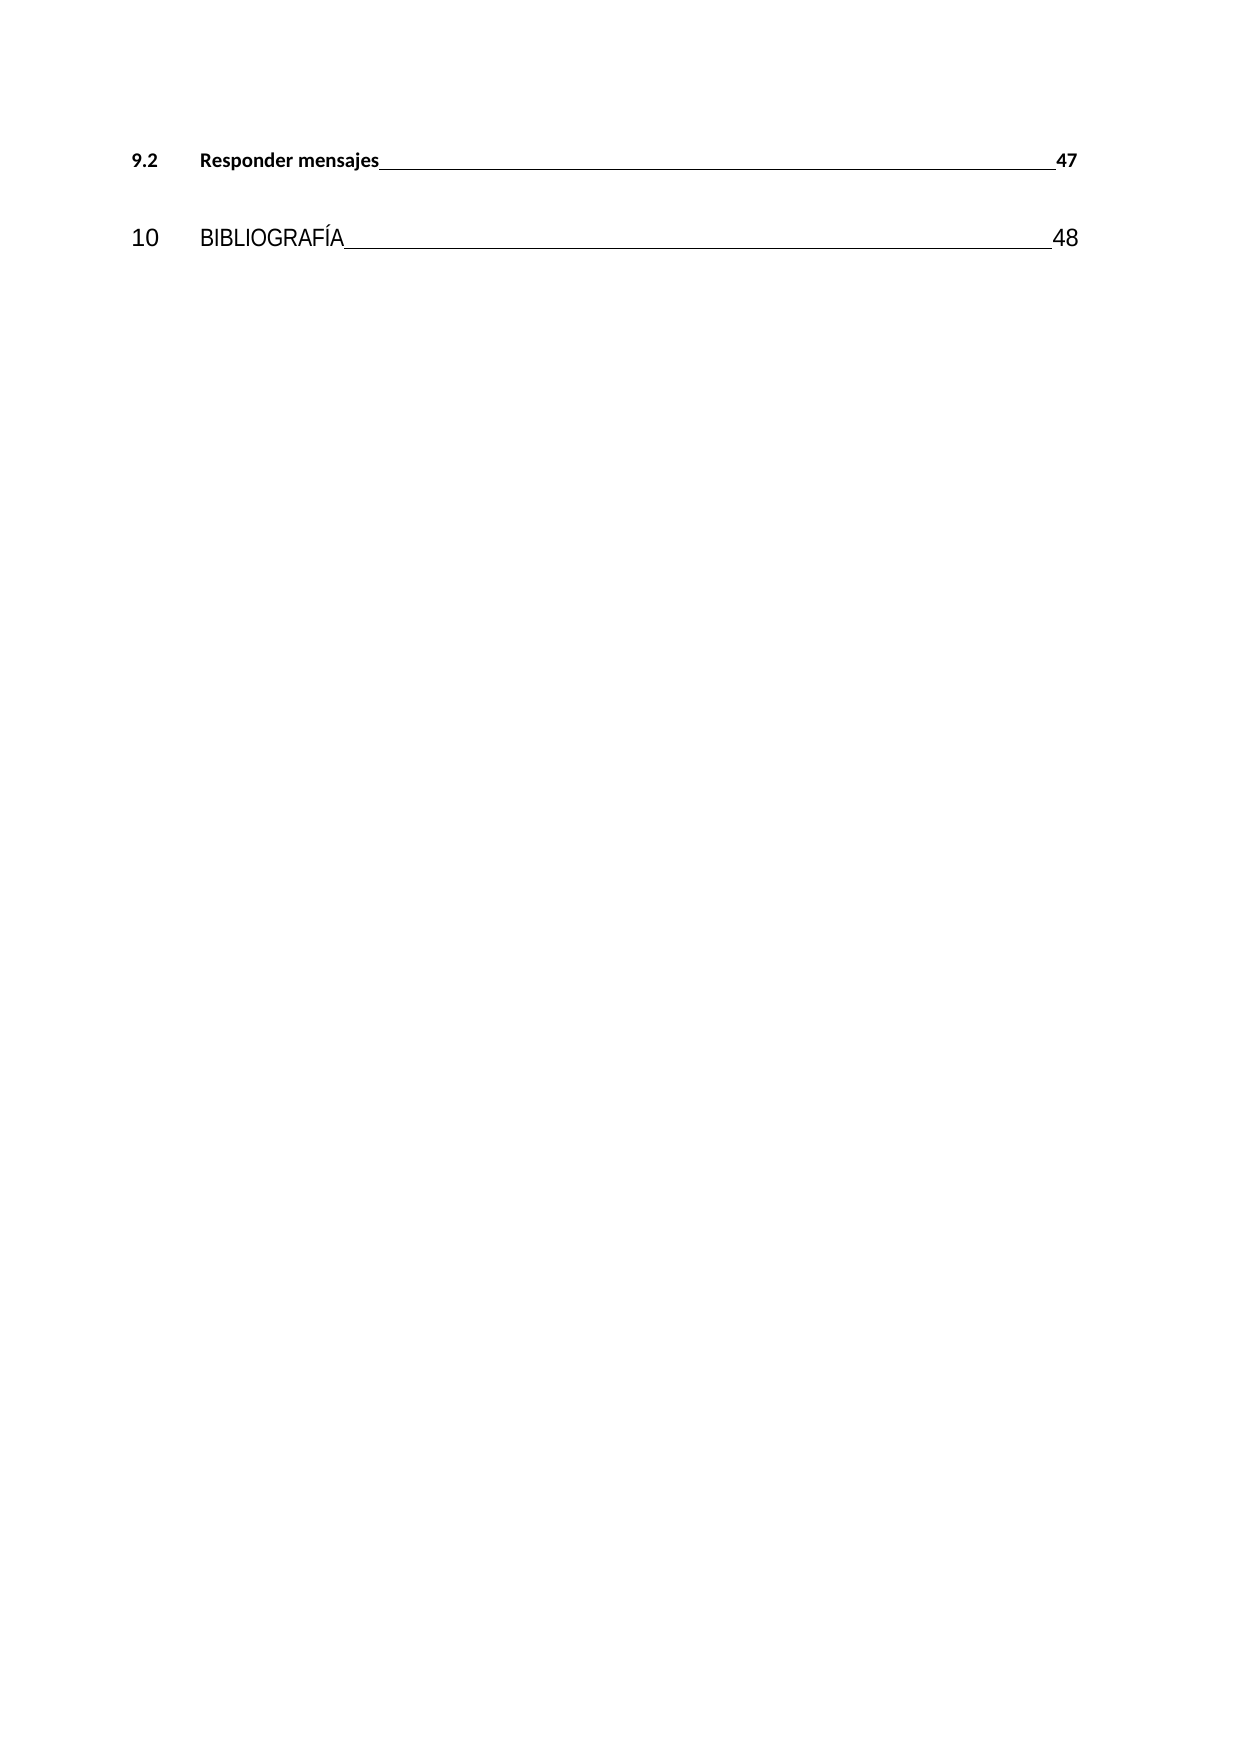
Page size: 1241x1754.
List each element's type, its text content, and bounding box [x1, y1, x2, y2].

list Responder mensajes 47 [131, 147, 1194, 172]
list BIBLIOGRAFÍA 48 [131, 223, 1194, 252]
